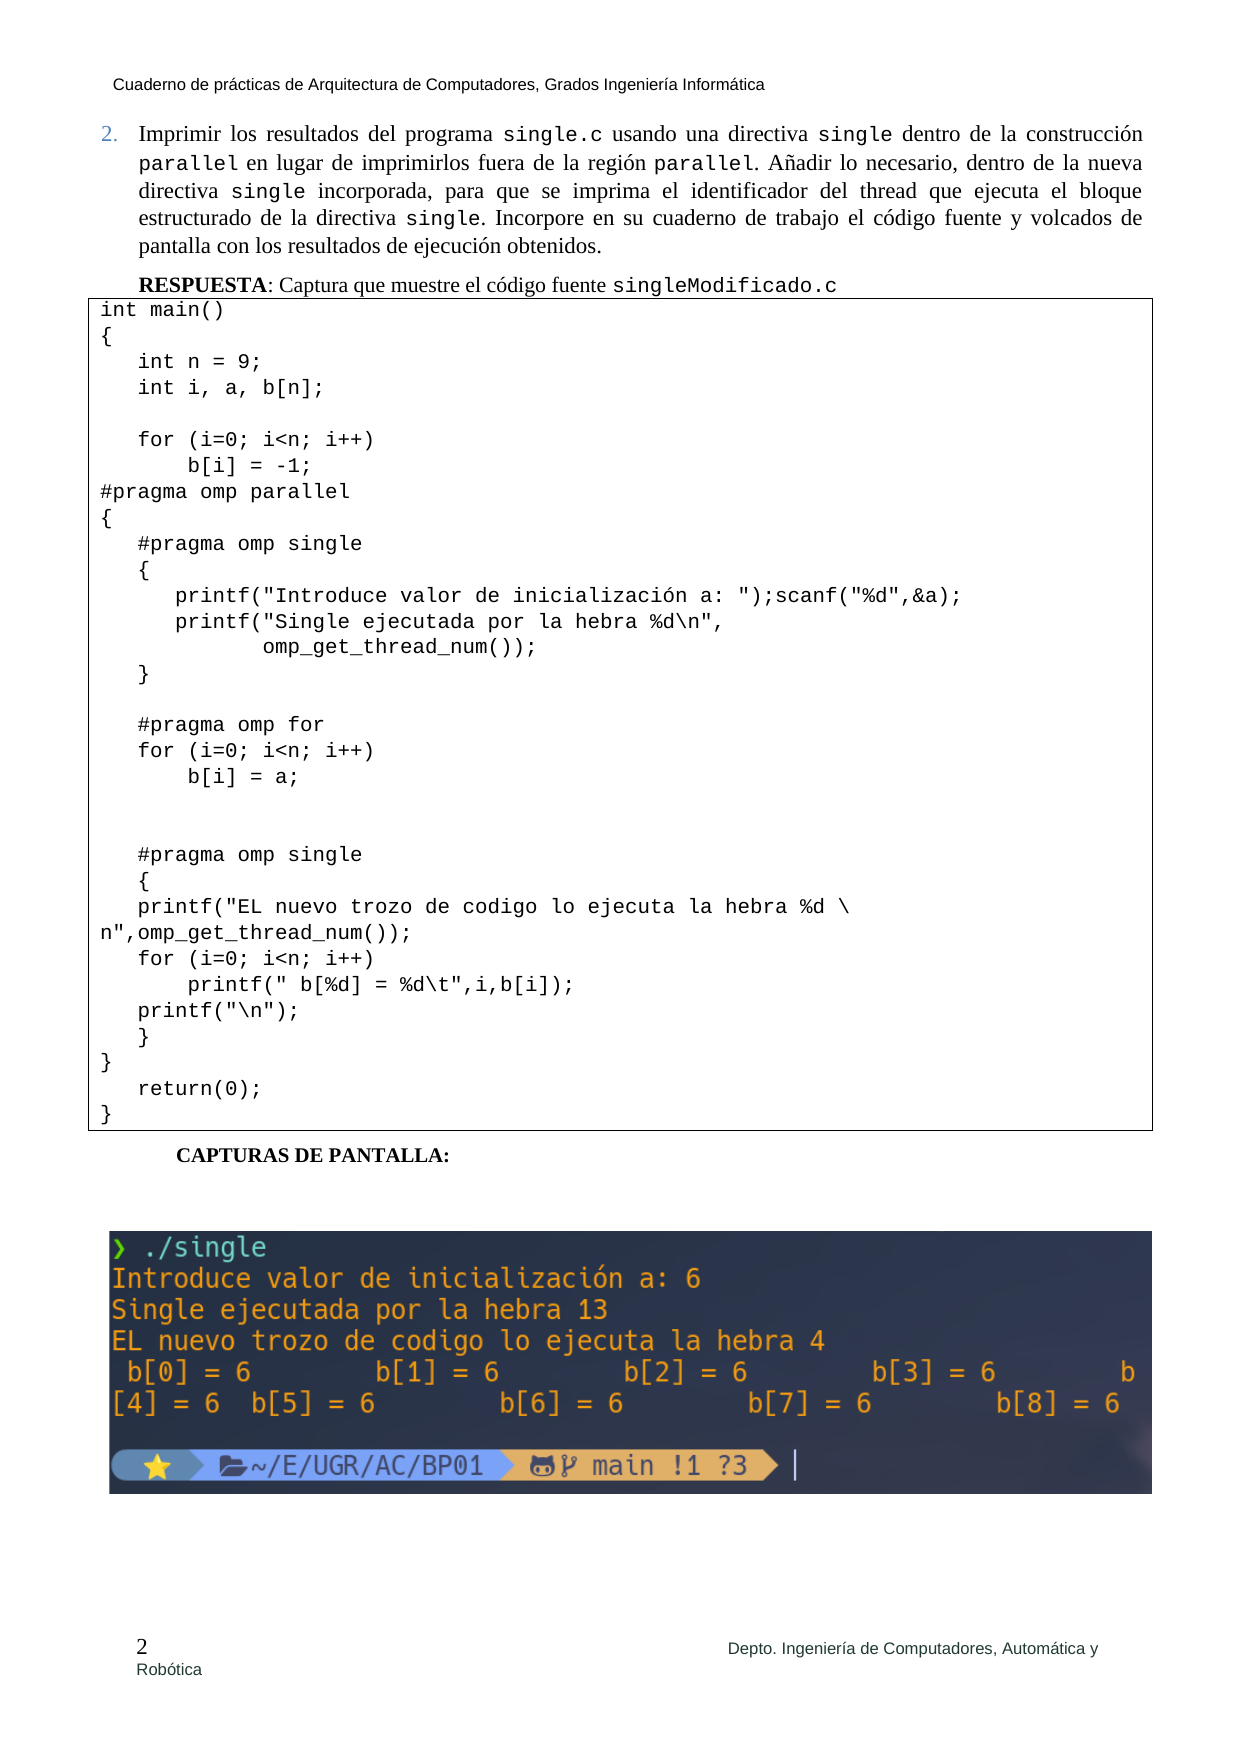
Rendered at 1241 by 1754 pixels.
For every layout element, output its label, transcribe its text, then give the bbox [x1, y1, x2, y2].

text CAPTURAS DE PANTALLA: [176, 1143, 1143, 1167]
list Imprimir los resultados del programa single.c usando una directiva single dentro de la construcción parallel en lugar de imprimirlos fuera de la región parallel. Añadir lo necesario, dentro de la nueva directiva single incorporada, para que se imprima el identificador del thread que ejecuta el bloque estructurado de la directiva single. Incorpore en su cuaderno de trabajo el código fuente y volcados de pantalla con los resultados de ejecución obtenidos. [101, 121, 1143, 258]
picture [109, 1231, 1152, 1494]
table_header int main() { int n = 9; int i, a, b[n]; for (i=0; i<n; i++) b[i] = -1; #pragma omp parallel { #pragma omp single { printf("Introduce valor de inicialización a: ");scanf("%d",&a); printf("Single ejecutada por la hebra %d\n", omp_get_thread_num()); } #pragma omp for for (i=0; i<n; i++) b[i] = a; #pragma omp single { printf("EL nuevo trozo de codigo lo ejecuta la hebra %d \n",omp_get_thread_num()); for (i=0; i<n; i++) printf(" b[%d] = %d\t",i,b[i]); printf("\n"); } } return(0); } [89, 299, 1152, 1129]
text RESPUESTA: Captura que muestre el código fuente singleModificado.c [138, 271, 1143, 298]
